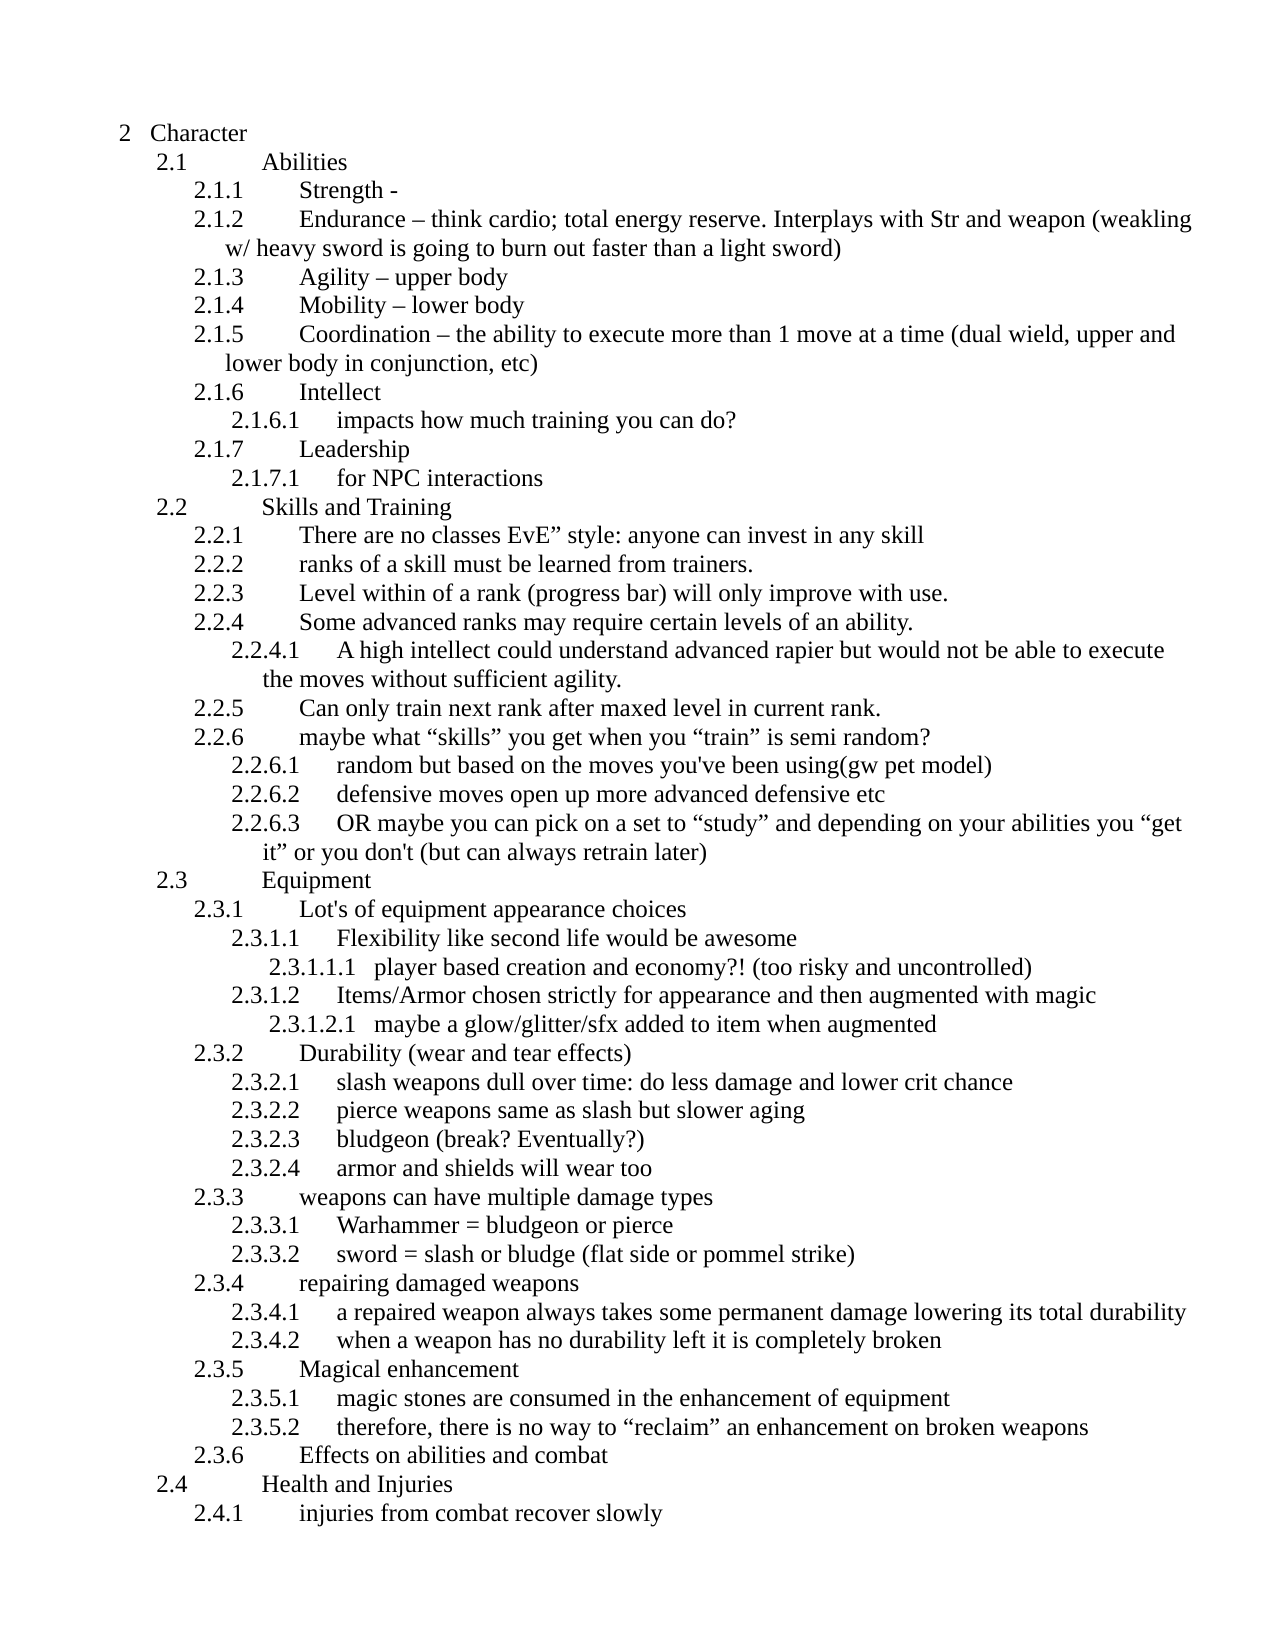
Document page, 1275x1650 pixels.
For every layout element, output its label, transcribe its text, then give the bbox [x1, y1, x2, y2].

list OR maybe you can pick on a set to “study” and depending on your abilities you “get it” or you don't (but can always retrain later) [225, 808, 1200, 866]
list a repaired weapon always takes some permanent damage lowering its total durability [225, 1297, 1200, 1326]
list maybe what “skills” you get when you “train” is semi random? [187, 722, 1200, 751]
list impacts how much training you can do? [225, 406, 1200, 434]
list weapons can have multiple damage types [187, 1182, 1200, 1211]
list armor and shields will wear too [225, 1153, 1200, 1182]
list Endurance – think cardio; total energy reserve. Interplays with Str and weapon (weakling w/ heavy sword is going to burn out faster than a light sword) [187, 204, 1200, 262]
list Flexibility like second life would be awesome [225, 923, 1200, 952]
list player based creation and economy?! (too risky and uncontrolled) [262, 952, 1200, 981]
list slash weapons dull over time: do less damage and lower crit chance [225, 1067, 1200, 1096]
list Agility – upper body [187, 262, 1200, 291]
list Some advanced ranks may require certain levels of an ability. [187, 607, 1200, 636]
list defensive moves open up more advanced defensive etc [225, 779, 1200, 808]
list Items/Armor chosen strictly for appearance and then augmented with magic [225, 981, 1200, 1009]
list Can only train next rank after maxed level in current rank. [187, 693, 1200, 722]
list Level within of a rank (progress bar) will only improve with use. [187, 578, 1200, 607]
list Intellect [187, 377, 1200, 406]
list bludgeon (break? Eventually?) [225, 1124, 1200, 1153]
list There are no classes EvE” style: anyone can invest in any skill [187, 521, 1200, 549]
list Durability (wear and tear effects) [187, 1038, 1200, 1067]
list Mobility – lower body [187, 291, 1200, 319]
list random but based on the moves you've been using(gw pet model) [225, 751, 1200, 779]
list Effects on abilities and combat [187, 1441, 1200, 1469]
list Equipment [150, 866, 1200, 894]
list Character [112, 118, 1200, 147]
list ranks of a skill must be learned from trainers. [187, 549, 1200, 578]
list A high intellect could understand advanced rapier but would not be able to execute the moves without sufficient agility. [225, 636, 1200, 693]
list Strength - [187, 176, 1200, 204]
list Health and Injuries [150, 1469, 1200, 1498]
list for NPC interactions [225, 463, 1200, 492]
list Warhammer = bludgeon or pierce [225, 1211, 1200, 1239]
list injuries from combat recover slowly [187, 1498, 1200, 1527]
list repairing damaged weapons [187, 1268, 1200, 1297]
list sword = slash or bludge (flat side or pommel strike) [225, 1239, 1200, 1268]
list Abilities [150, 147, 1200, 176]
list maybe a glow/glitter/sfx added to item when augmented [262, 1009, 1200, 1038]
list Coordination – the ability to execute more than 1 move at a time (dual wield, upper and lower body in conjunction, etc) [187, 319, 1200, 377]
list when a weapon has no durability left it is completely broken [225, 1326, 1200, 1354]
list Leadership [187, 434, 1200, 463]
list Magical enhancement [187, 1354, 1200, 1383]
list Skills and Training [150, 492, 1200, 521]
list pierce weapons same as slash but slower aging [225, 1096, 1200, 1124]
list Lot's of equipment appearance choices [187, 894, 1200, 923]
list therefore, there is no way to “reclaim” an enhancement on broken weapons [225, 1412, 1200, 1441]
list magic stones are consumed in the enhancement of equipment [225, 1383, 1200, 1412]
